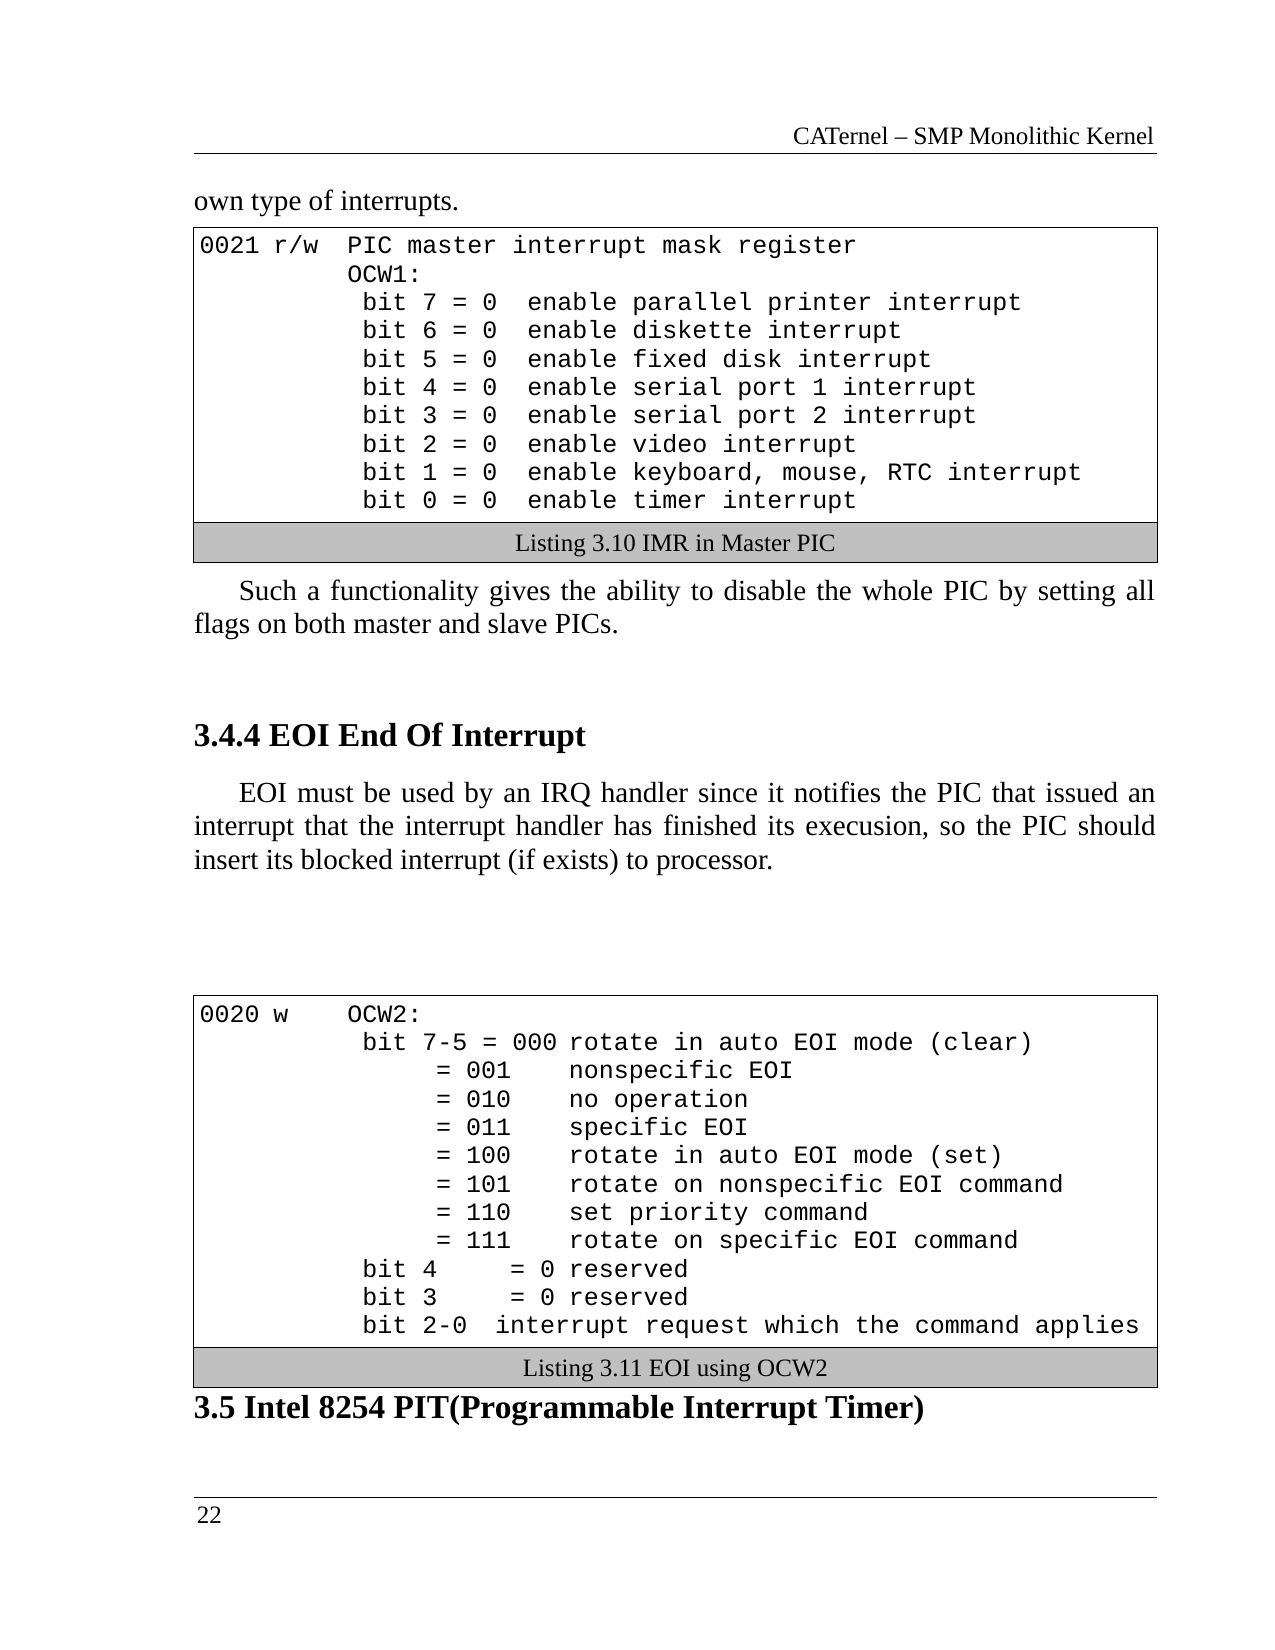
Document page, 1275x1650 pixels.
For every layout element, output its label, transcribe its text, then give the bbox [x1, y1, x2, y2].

text 3.4.4 EOI End Of Interrupt [193, 716, 1157, 754]
table_header 0021 r/w PIC master interrupt mask register OCW1: bit 7 = 0 enable parallel printer interrupt bit 6 = 0 enable diskette interrupt bit 5 = 0 enable fixed disk interrupt bit 4 = 0 enable serial port 1 interrupt bit 3 = 0 enable serial port 2 interrupt bit 2 = 0 enable video interrupt bit 1 = 0 enable keyboard, mouse, RTC interrupt bit 0 = 0 enable timer interrupt [194, 228, 1157, 522]
text EOI must be used by an IRQ handler since it notifies the PIC that issued an interrupt that the interrupt handler has finished its execusion, so the PIC should insert its blocked interrupt (if exists) to processor. [193, 775, 1157, 876]
table_cell Listing 3.11 EOI using OCW2 [194, 1348, 1157, 1387]
table_cell Listing 3.10 IMR in Master PIC [194, 523, 1157, 562]
text Such a functionality gives the ability to disable the whole PIC by setting all flags on both master and slave PICs. [193, 573, 1157, 640]
text own type of interrupts. [193, 183, 1157, 217]
text 3.5 Intel 8254 PIT(Programmable Interrupt Timer) [193, 1388, 1157, 1426]
table_header 0020 w OCW2: bit 7-5 = 000 rotate in auto EOI mode (clear) = 001 nonspecific EOI = 010 no operation = 011 specific EOI = 100 rotate in auto EOI mode (set) = 101 rotate on nonspecific EOI command = 110 set priority command = 111 rotate on specific EOI command bit 4 = 0 reserved bit 3 = 0 reserved bit 2-0 interrupt request which the command applies [194, 996, 1157, 1347]
